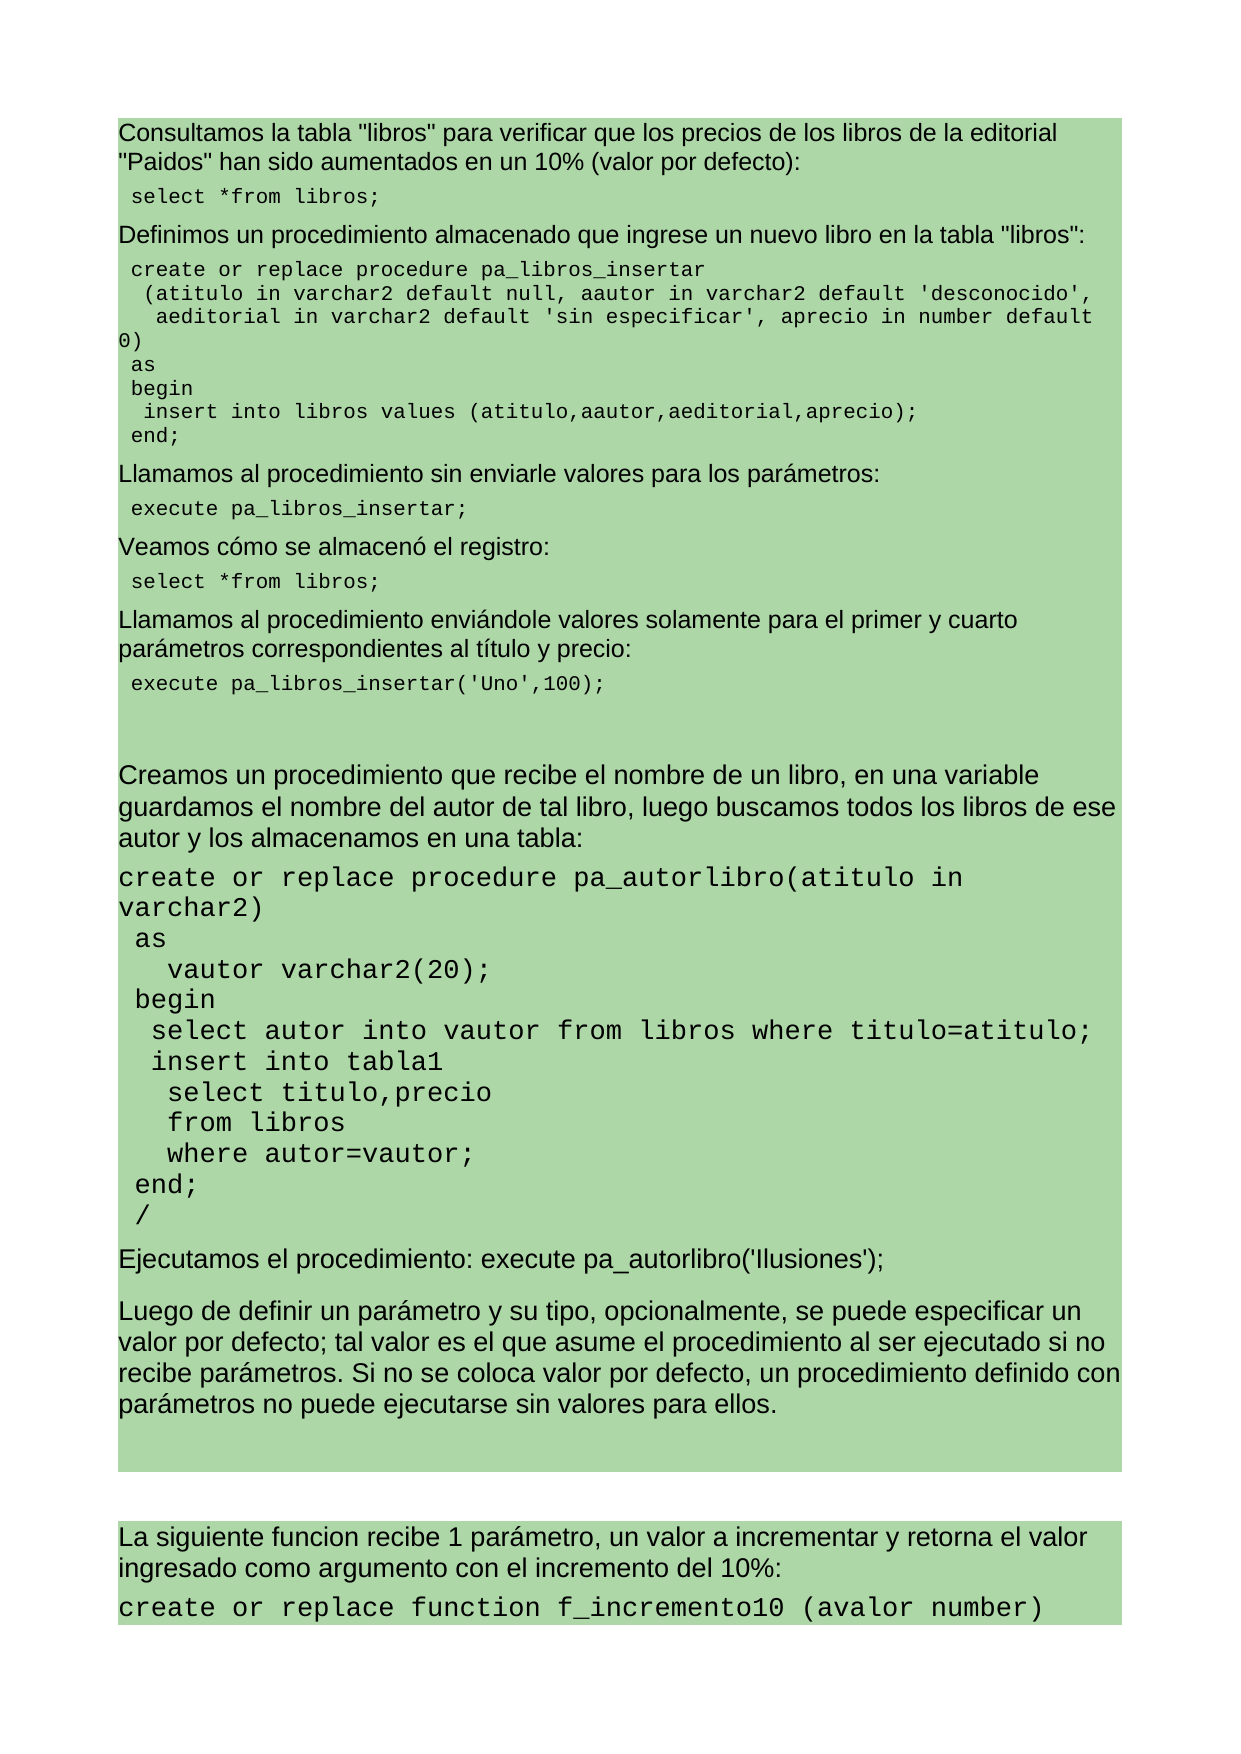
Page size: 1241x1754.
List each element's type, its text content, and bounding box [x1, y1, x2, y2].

text insert into tabla1 [118, 1048, 1122, 1078]
text (atitulo in varchar2 default null, aautor in varchar2 default 'desconocido', [118, 283, 1122, 307]
text insert into libros values (atitulo,aautor,aeditorial,aprecio); [118, 401, 1122, 425]
text where autor=vautor; [118, 1140, 1122, 1171]
text begin [118, 377, 1122, 401]
text begin [118, 986, 1122, 1017]
text from libros [118, 1109, 1122, 1140]
text select titulo,precio [118, 1078, 1122, 1109]
text aeditorial in varchar2 default 'sin especificar', aprecio in number default 0) [118, 307, 1122, 354]
text vautor varchar2(20); [118, 956, 1122, 986]
text end; [118, 425, 1122, 448]
text Luego de definir un parámetro y su tipo, opcionalmente, se puede especificar un valor por defecto; tal valor es el que asume el procedimiento al ser ejecutado si no recibe parámetros. Si no se coloca valor por defecto, un procedimiento definido con parámetros no puede ejecutarse sin valores para ellos. [118, 1295, 1122, 1420]
text execute pa_libros_insertar; [118, 498, 1122, 522]
text Creamos un procedimiento que recibe el nombre de un libro, en una variable guardamos el nombre del autor de tal libro, luego buscamos todos los libros de ese autor y los almacenamos en una tabla: [118, 759, 1122, 853]
text / [118, 1201, 1122, 1232]
text Llamamos al procedimiento enviándole valores solamente para el primer y cuarto parámetros correspondientes al título y precio: [118, 605, 1122, 663]
text end; [118, 1171, 1122, 1201]
text as [118, 354, 1122, 377]
text La siguiente funcion recibe 1 parámetro, un valor a incrementar y retorna el valor ingresado como argumento con el incremento del 10%: [118, 1521, 1122, 1584]
text as [118, 925, 1122, 956]
text Llamamos al procedimiento sin enviarle valores para los parámetros: [118, 459, 1122, 488]
text Definimos un procedimiento almacenado que ingrese un nuevo libro en la tabla "libros": [118, 220, 1122, 249]
text select *from libros; [118, 571, 1122, 595]
text create or replace function f_incremento10 (avalor number) [118, 1594, 1122, 1625]
text select autor into vautor from libros where titulo=atitulo; [118, 1017, 1122, 1048]
text Veamos cómo se almacenó el registro: [118, 532, 1122, 561]
text create or replace procedure pa_libros_insertar [118, 259, 1122, 283]
text select *from libros; [118, 186, 1122, 210]
text Consultamos la tabla "libros" para verificar que los precios de los libros de la editorial "Paidos" han sido aumentados en un 10% (valor por defecto): [118, 118, 1122, 176]
text Ejecutamos el procedimiento: execute pa_autorlibro('Ilusiones'); [118, 1243, 1122, 1274]
text create or replace procedure pa_autorlibro(atitulo in varchar2) [118, 863, 1122, 925]
text execute pa_libros_insertar('Uno',100); [118, 673, 1122, 697]
